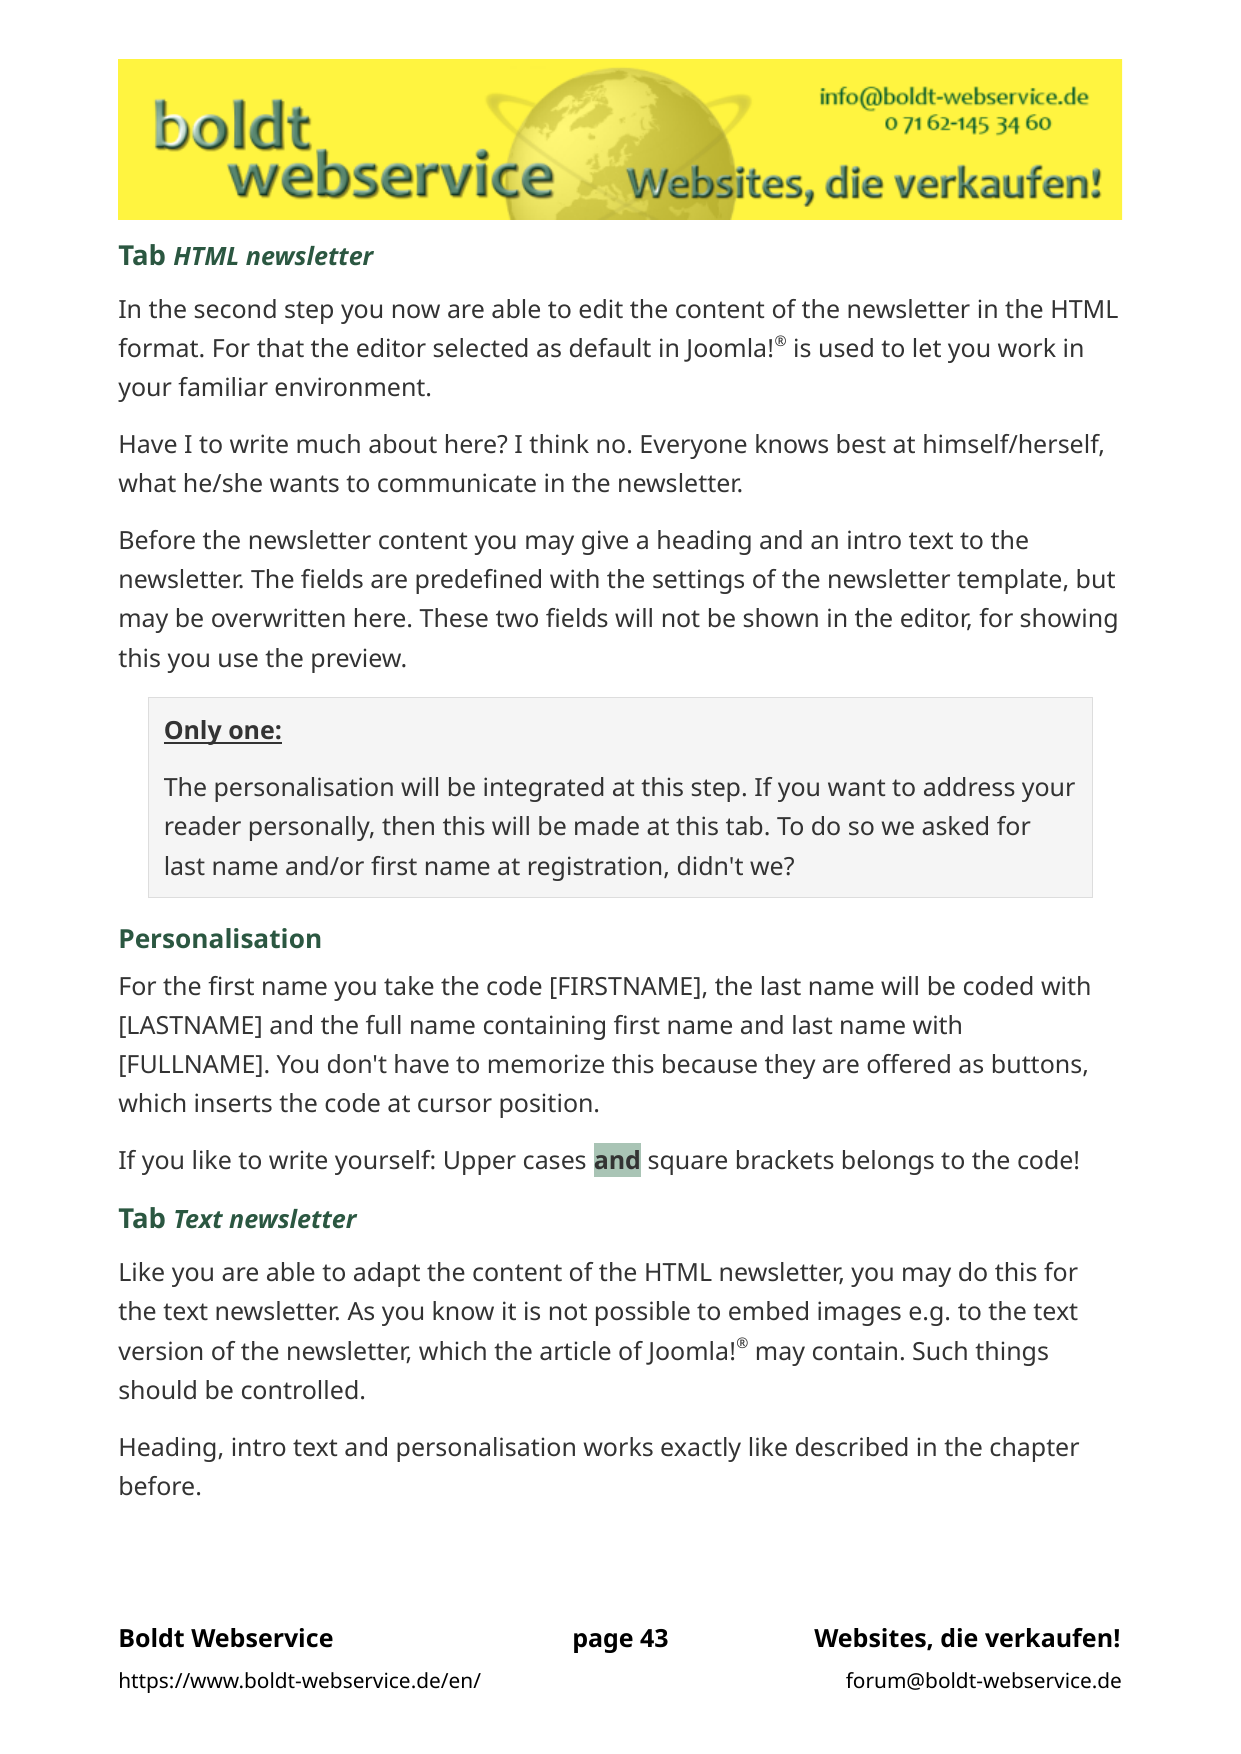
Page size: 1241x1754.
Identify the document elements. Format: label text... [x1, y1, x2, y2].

text Have I to write much about here? I think no. Everyone knows best at himself/herself, what he/she wants to communicate in the newsletter. [118, 427, 1122, 500]
subtitle Personalisation [118, 921, 1122, 957]
picture [118, 59, 1123, 220]
subtitle Tab HTML newsletter [118, 236, 1122, 274]
text In the second step you now are able to edit the content of the newsletter in the HTML format. For that the editor selected as default in Joomla!® is used to let you work in your familiar environment. [118, 291, 1122, 404]
text Before the newsletter content you may give a heading and an intro text to the newsletter. The fields are predefined with the settings of the newsletter template, but may be overwritten here. These two fields will not be shown in the editor, for showing this you use the preview. [118, 523, 1122, 674]
text Like you are able to adapt the content of the HTML newsletter, you may do this for the text newsletter. As you know it is not possible to embed images e.g. to the text version of the newsletter, which the article of Joomla!® may contain. Such things should be controlled. [118, 1255, 1122, 1406]
text Only one: [149, 698, 1092, 747]
text Heading, intro text and personalisation works exactly like described in the chapter before. [118, 1429, 1122, 1502]
text The personalisation will be integrated at this step. If you want to address your reader personally, then this will be made at this tab. To do so we asked for last name and/or first name at registration, didn't we? [149, 754, 1092, 897]
text If you like to write yourself: Upper cases and square brackets belongs to the code! [118, 1143, 594, 1177]
text For the first name you take the code [FIRSTNAME], the last name will be coded with [LASTNAME] and the full name containing first name and last name with [FULLNAME]. You don't have to memorize this because they are offered as buttons, which inserts the code at cursor position. [118, 968, 1122, 1120]
text If you like to write yourself: Upper cases and square brackets belongs to the code! [641, 1143, 1122, 1177]
subtitle Tab Text newsletter [118, 1199, 1122, 1237]
